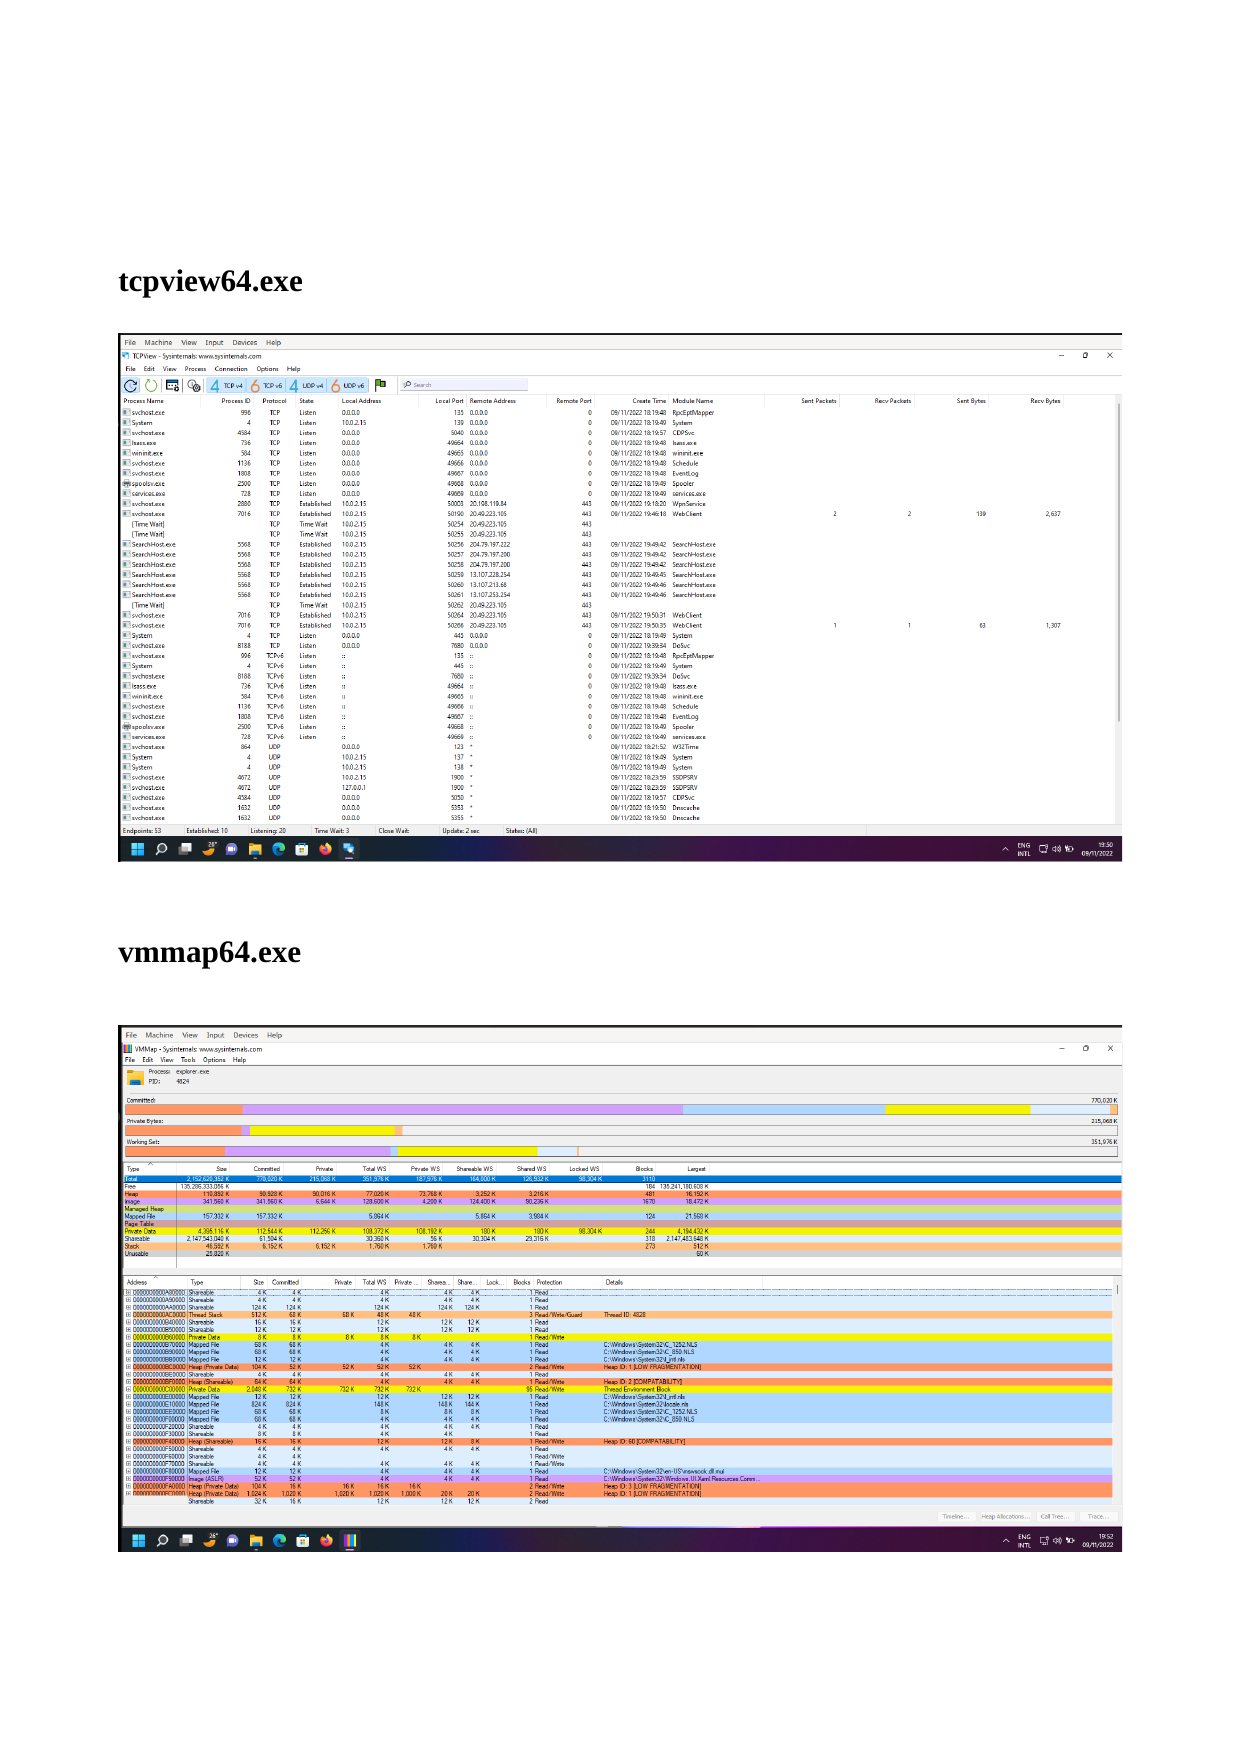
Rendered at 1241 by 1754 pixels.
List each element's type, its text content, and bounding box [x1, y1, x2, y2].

text tcpview64.exe [118, 262, 1122, 298]
text vmmap64.exe [118, 934, 1122, 969]
picture [118, 1025, 1123, 1552]
picture [118, 333, 1123, 862]
